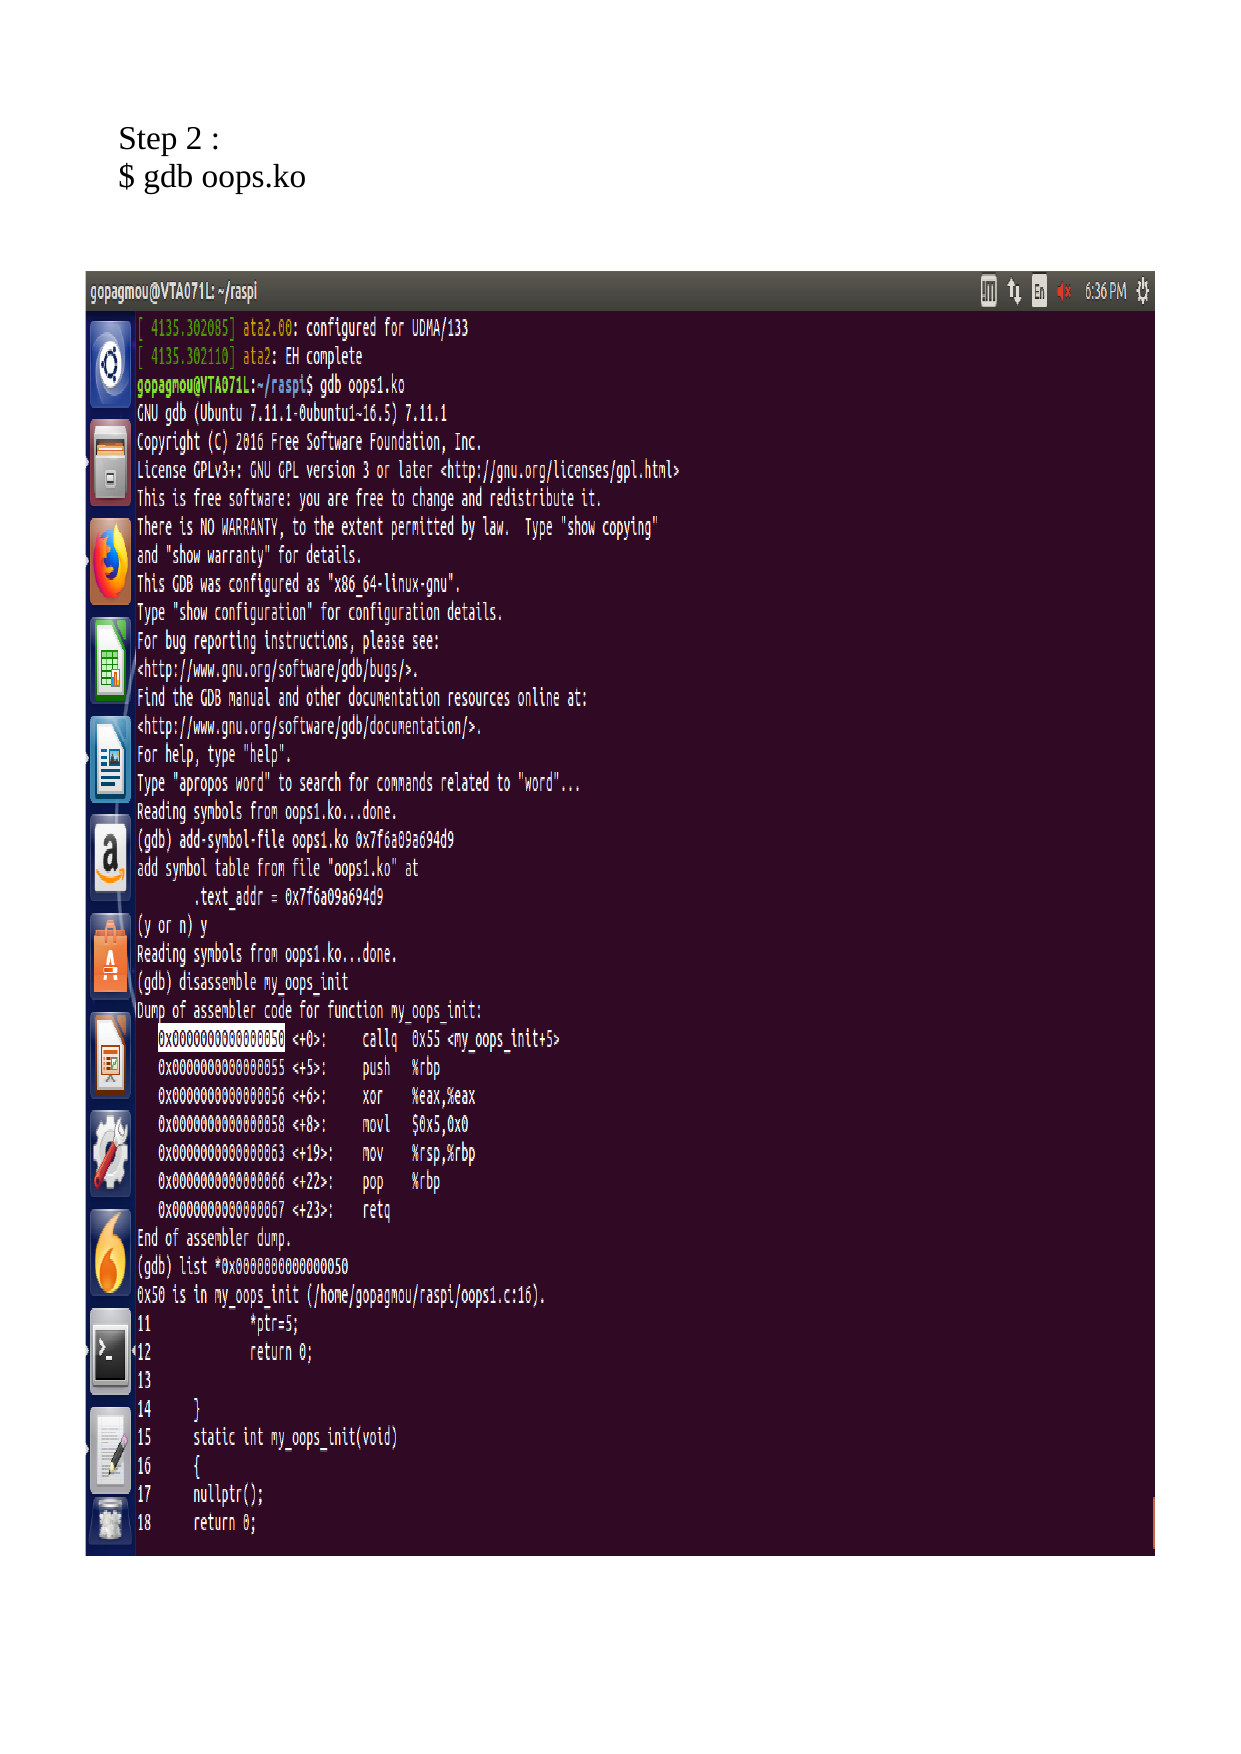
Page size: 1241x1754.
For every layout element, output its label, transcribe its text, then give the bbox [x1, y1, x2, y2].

text $ gdb oops.ko [118, 156, 1122, 195]
picture [85, 271, 1155, 1556]
text Step 2 : [118, 118, 1122, 156]
